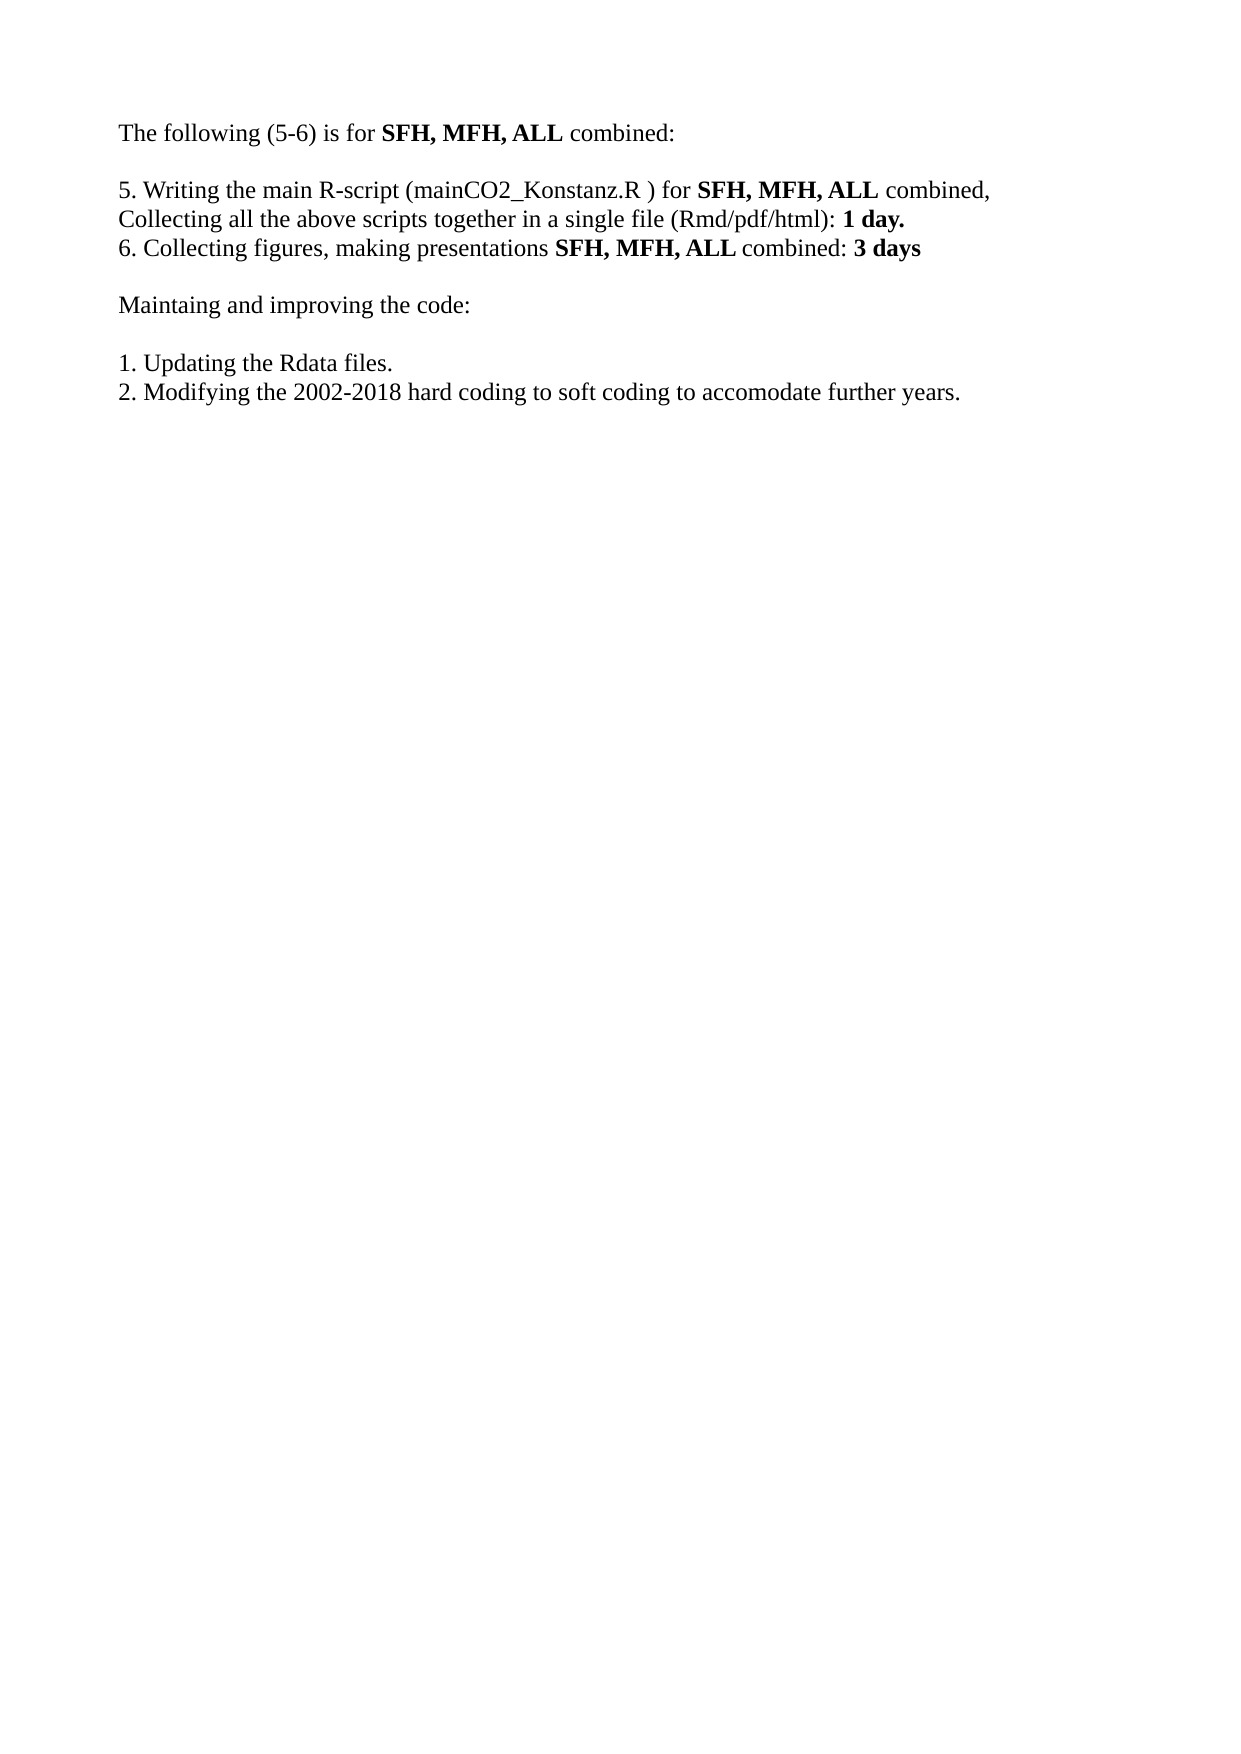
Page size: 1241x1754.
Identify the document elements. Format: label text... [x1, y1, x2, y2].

text Collecting all the above scripts together in a single file (Rmd/pdf/html): 1 day. [118, 204, 1122, 233]
text 6. Collecting figures, making presentations SFH, MFH, ALL combined: 3 days [118, 233, 1122, 262]
text Maintaing and improving the code: [118, 291, 1122, 319]
text 5. Writing the main R-script (mainCO2_Konstanz.R ) for SFH, MFH, ALL combined, [118, 176, 1122, 204]
text 1. Updating the Rdata files. [118, 348, 1122, 377]
text 2. Modifying the 2002-2018 hard coding to soft coding to accomodate further years. [118, 377, 1122, 406]
text The following (5-6) is for SFH, MFH, ALL combined: [118, 118, 1122, 147]
